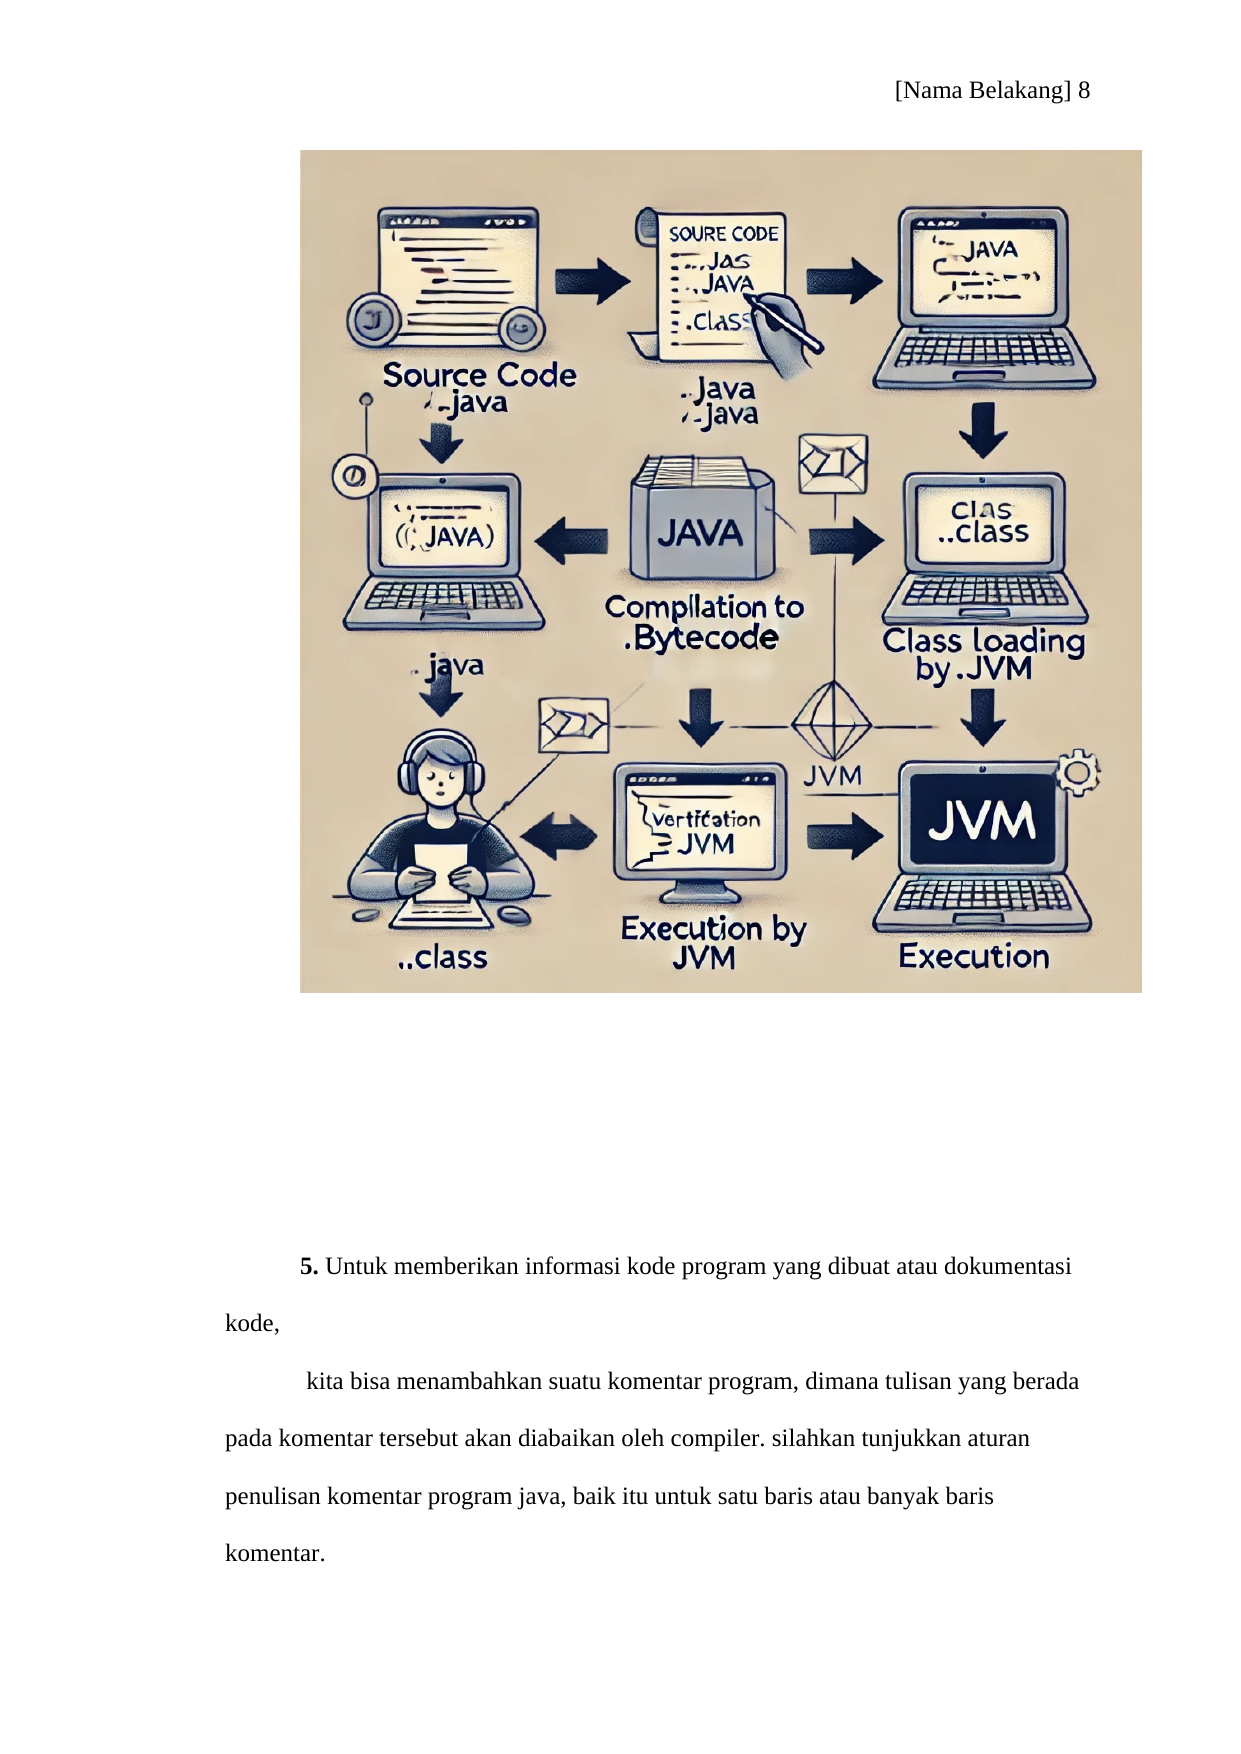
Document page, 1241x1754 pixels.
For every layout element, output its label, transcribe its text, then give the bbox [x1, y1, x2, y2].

text kita bisa menambahkan suatu komentar program, dimana tulisan yang berada pada komentar tersebut akan diabaikan oleh compiler. silahkan tunjukkan aturan penulisan komentar program java, baik itu untuk satu baris atau banyak baris komentar. [225, 1366, 1090, 1567]
text 5. Untuk memberikan informasi kode program yang dibuat atau dokumentasi kode, [225, 1251, 1090, 1337]
